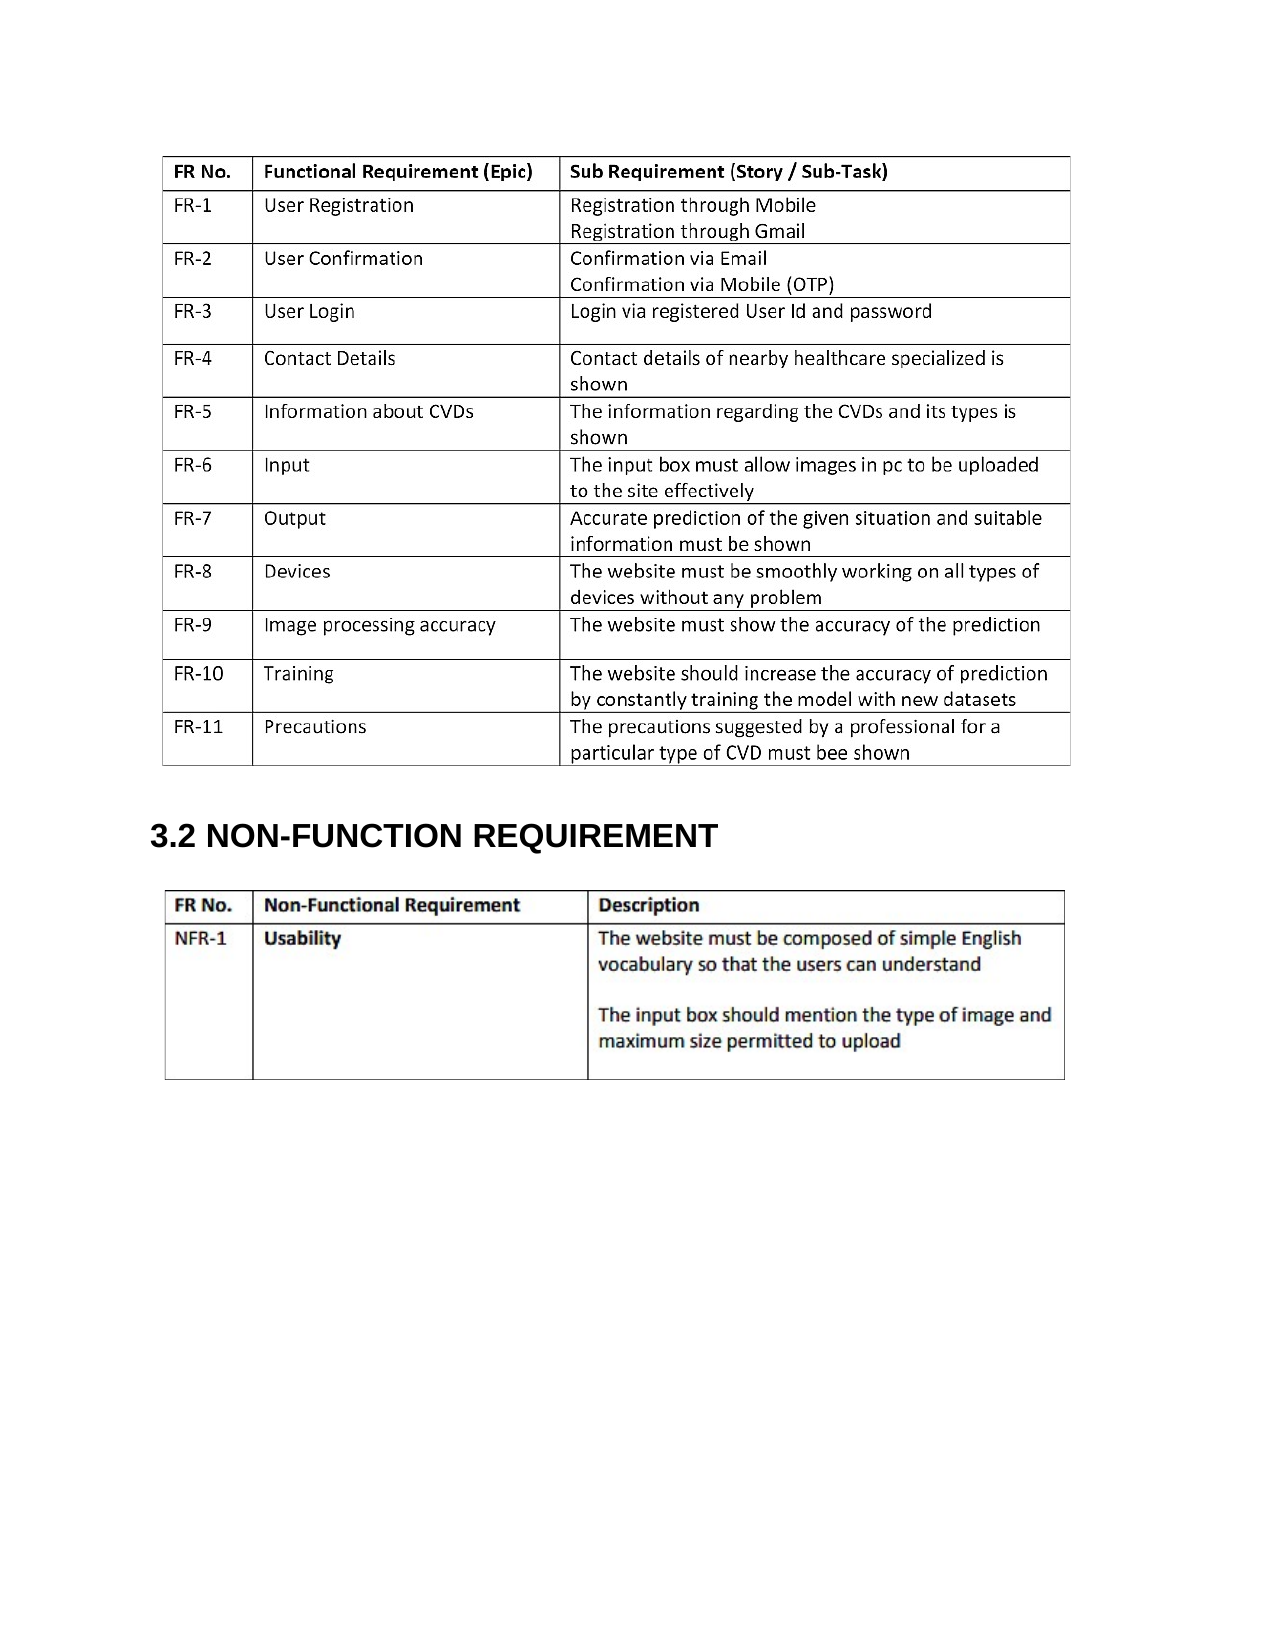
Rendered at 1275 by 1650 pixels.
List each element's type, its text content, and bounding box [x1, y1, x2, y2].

list NON-FUNCTION REQUIREMENT [150, 816, 1275, 854]
picture [162, 156, 1071, 766]
picture [164, 890, 1065, 1080]
